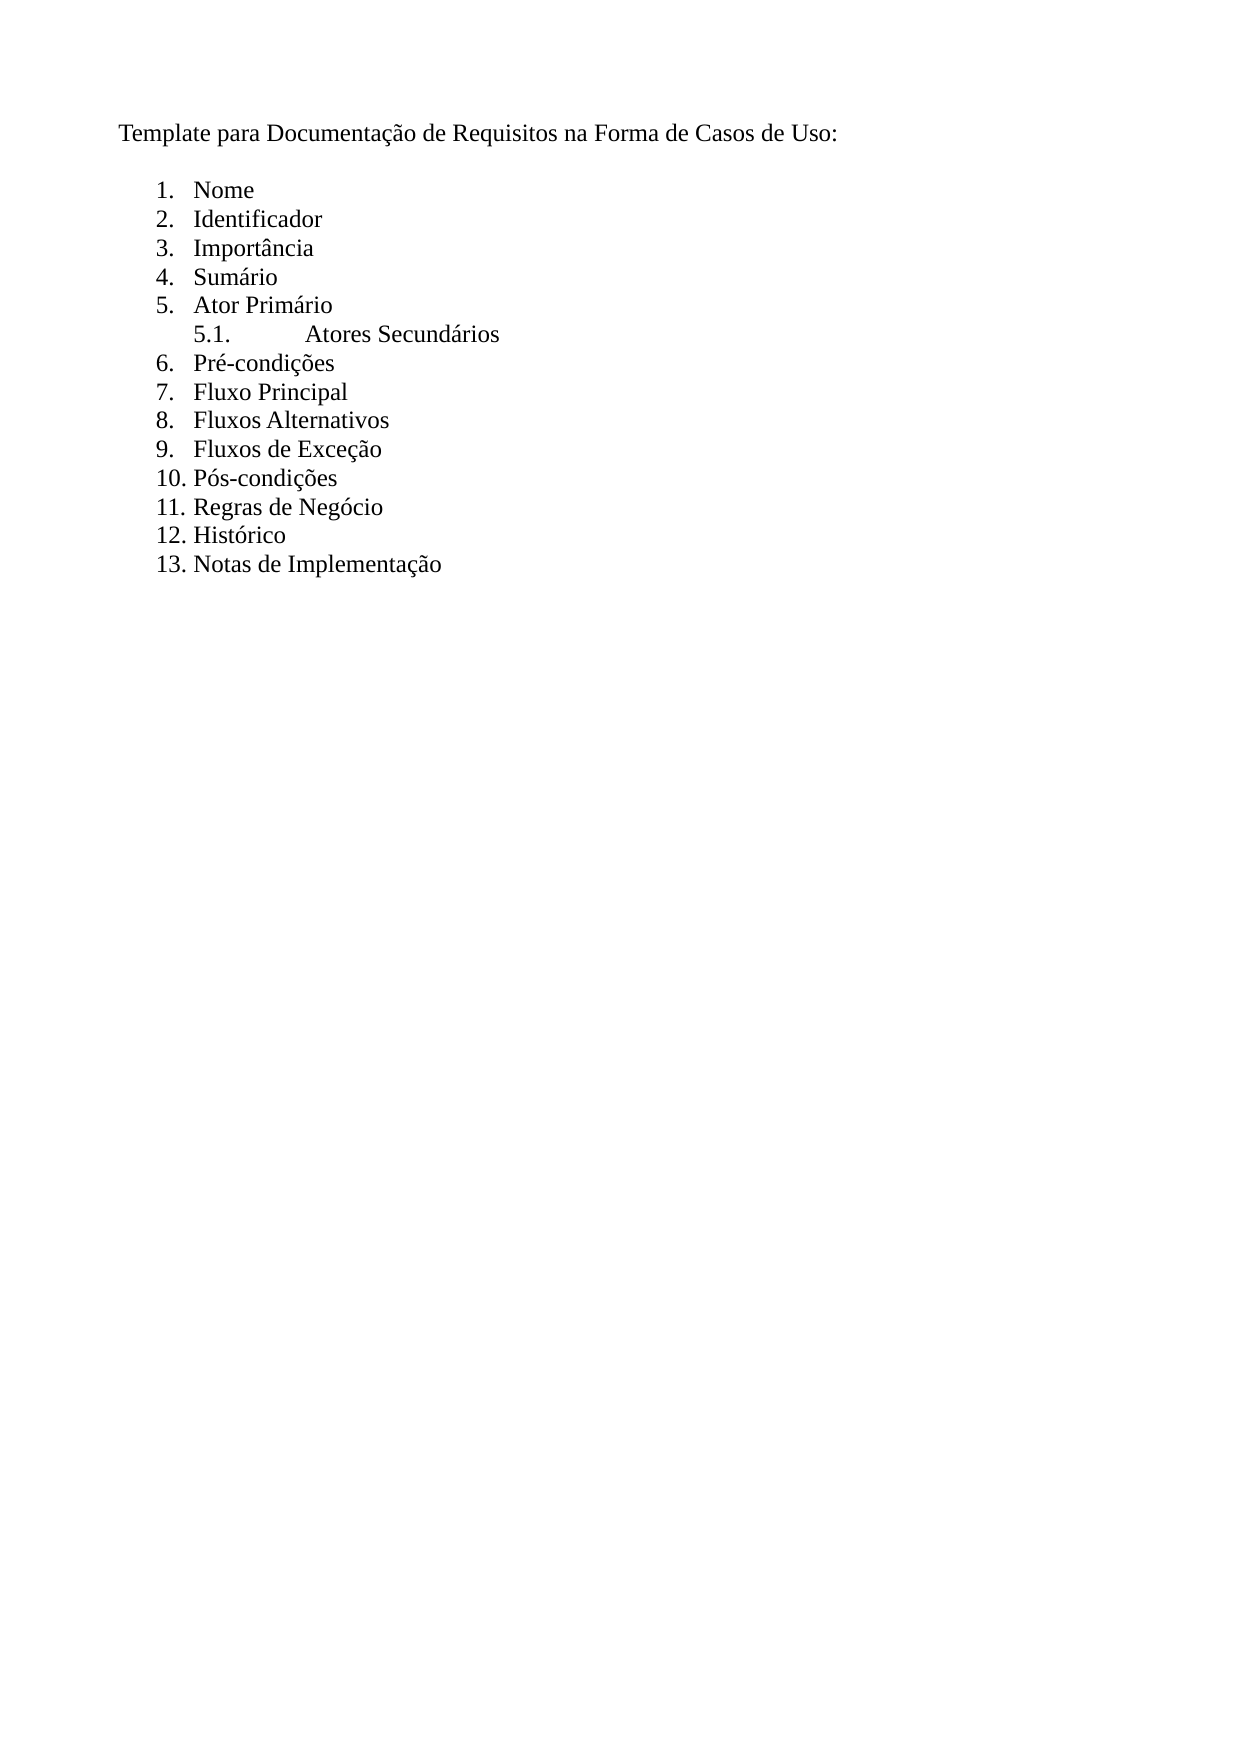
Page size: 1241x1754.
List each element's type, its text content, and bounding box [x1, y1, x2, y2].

list Pós-condições [156, 463, 1122, 492]
list Atores Secundários [193, 319, 1122, 348]
list Fluxo Principal [156, 377, 1122, 406]
list Nome [156, 176, 1122, 204]
list Histórico [156, 521, 1122, 549]
list Ator Primário [156, 291, 1122, 319]
list Notas de Implementação [156, 549, 1122, 578]
list Pré-condições [156, 348, 1122, 377]
list Sumário [156, 262, 1122, 291]
list Importância [156, 233, 1122, 262]
list Regras de Negócio [156, 492, 1122, 521]
text Template para Documentação de Requisitos na Forma de Casos de Uso: [118, 118, 1122, 147]
list Fluxos de Exceção [156, 434, 1122, 463]
list Identificador [156, 204, 1122, 233]
list Fluxos Alternativos [156, 406, 1122, 434]
